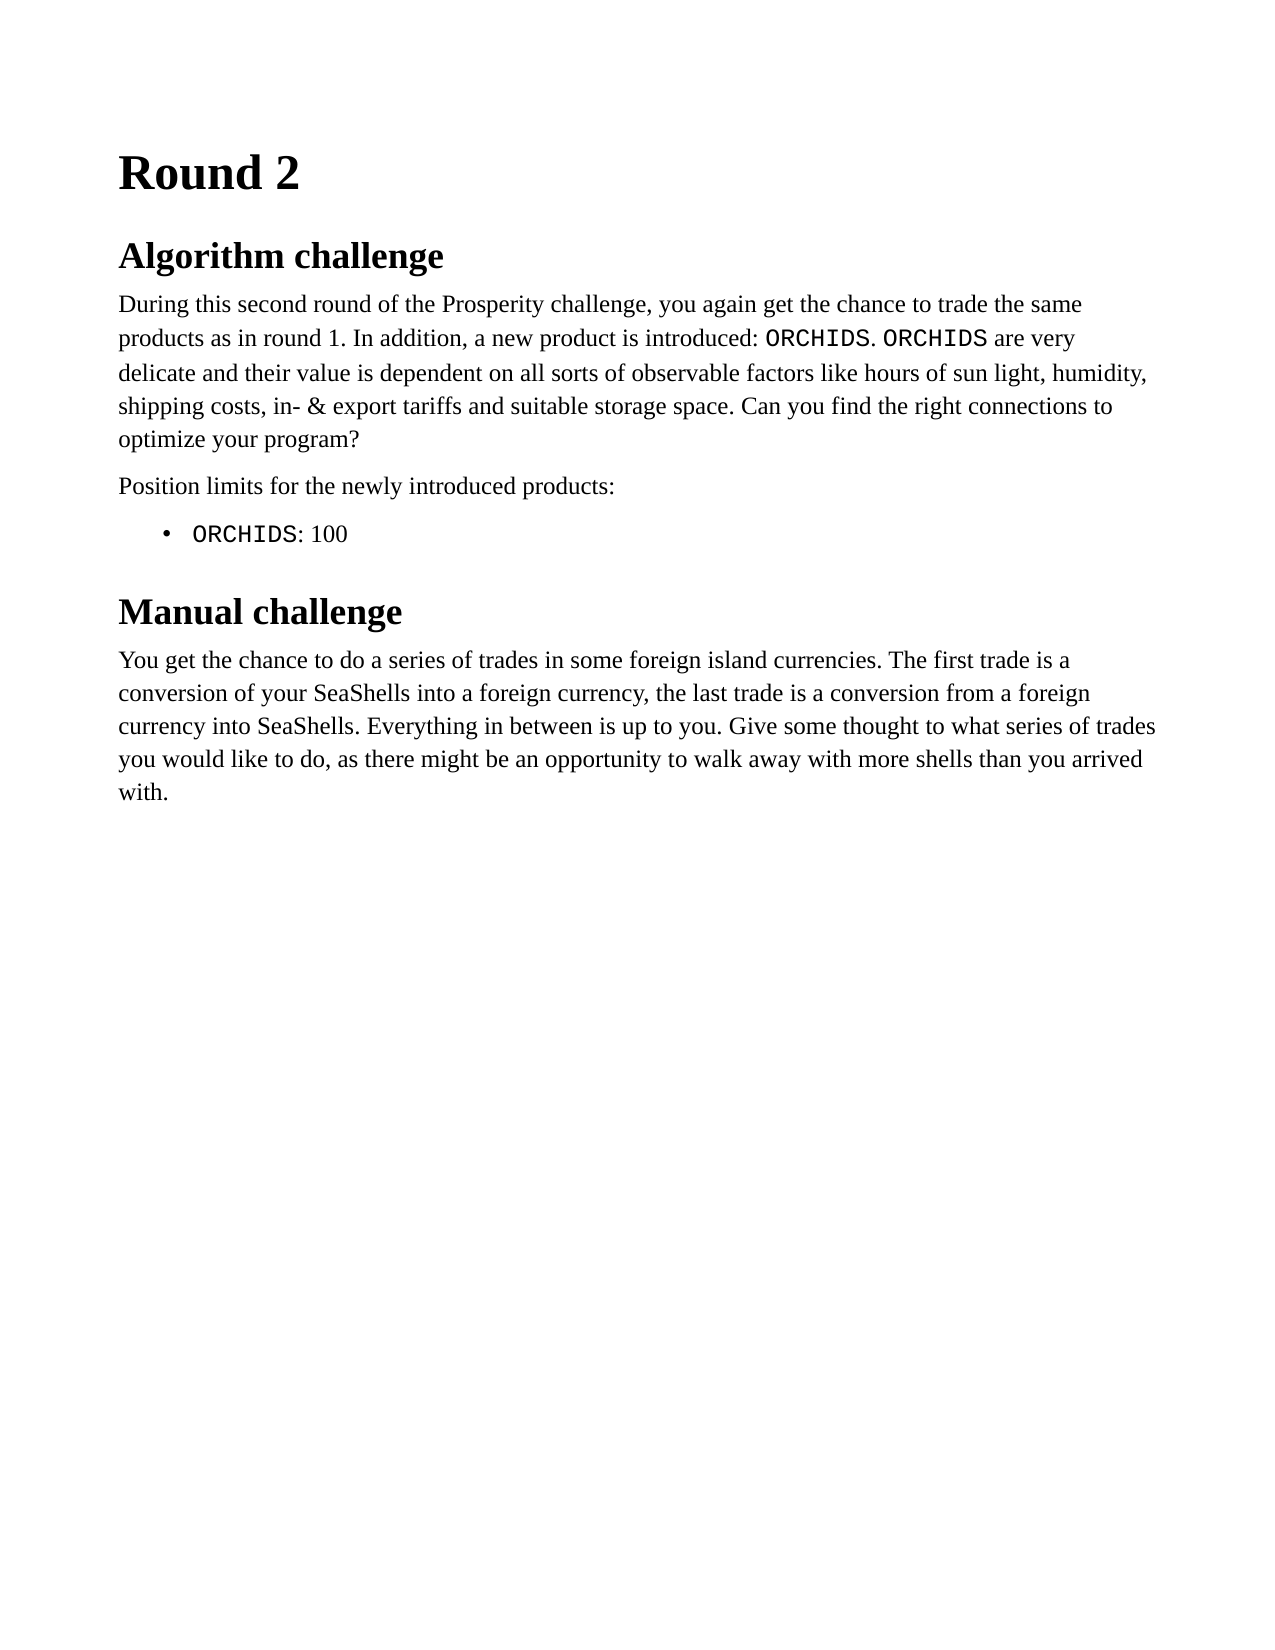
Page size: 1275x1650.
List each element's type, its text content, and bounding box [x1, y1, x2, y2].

list ORCHIDS: 100 [162, 519, 1157, 550]
subtitle Round 2 [118, 143, 1157, 201]
text Position limits for the newly introduced products: [118, 471, 1157, 500]
subtitle Algorithm challenge [118, 234, 1157, 277]
subtitle Manual challenge [118, 590, 1157, 633]
text During this second round of the Prosperity challenge, you again get the chance to trade the same products as in round 1. In addition, a new product is introduced: ORCHIDS. ORCHIDS are very delicate and their value is dependent on all sorts of observable factors like hours of sun light, humidity, shipping costs, in- & export tariffs and suitable storage space. Can you find the right connections to optimize your program? [118, 289, 1157, 452]
text You get the chance to do a series of trades in some foreign island currencies. The first trade is a conversion of your SeaShells into a foreign currency, the last trade is a conversion from a foreign currency into SeaShells. Everything in between is up to you. Give some thought to what series of trades you would like to do, as there might be an opportunity to walk away with more shells than you arrived with. [118, 645, 1157, 806]
